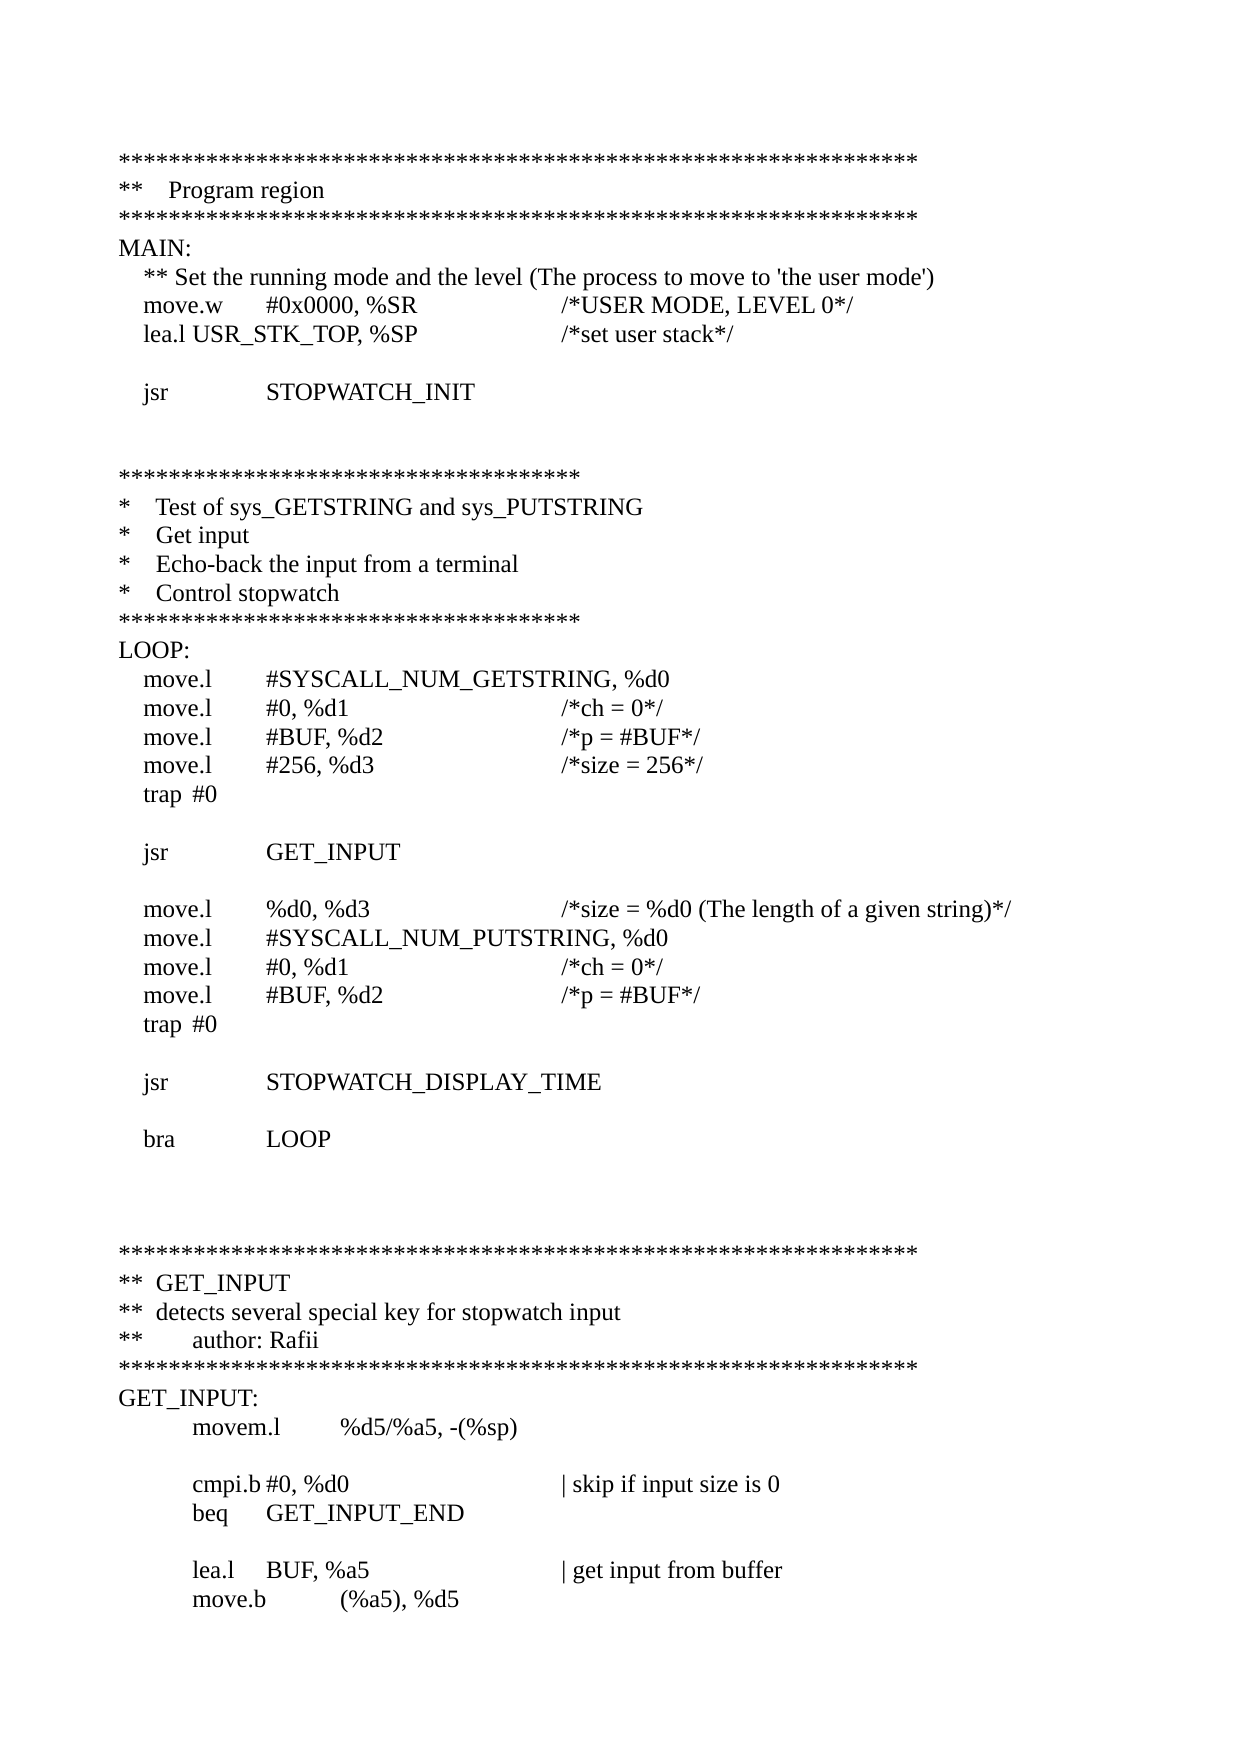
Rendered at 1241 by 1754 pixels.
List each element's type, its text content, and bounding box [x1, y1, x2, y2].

text bra LOOP [118, 1124, 1122, 1153]
text * Control stopwatch [118, 578, 1122, 607]
text ** Set the running mode and the level (The process to move to 'the user mode') [118, 262, 1122, 291]
text lea.l USR_STK_TOP, %SP /*set user stack*/ [118, 319, 1122, 348]
text move.l #256, %d3 /*size = 256*/ [118, 751, 1122, 779]
text **************************************************************** [118, 147, 1122, 176]
text GET_INPUT: [118, 1383, 1122, 1412]
text move.l %d0, %d3 /*size = %d0 (The length of a given string)*/ [118, 894, 1122, 923]
text jsr GET_INPUT [118, 837, 1122, 866]
text move.l #BUF, %d2 /*p = #BUF*/ [118, 981, 1122, 1009]
text **************************************************************** [118, 204, 1122, 233]
text LOOP: [118, 636, 1122, 664]
text move.l #0, %d1 /*ch = 0*/ [118, 952, 1122, 981]
text * Echo-back the input from a terminal [118, 549, 1122, 578]
text cmpi.b #0, %d0 | skip if input size is 0 [118, 1469, 1122, 1498]
text move.l #0, %d1 /*ch = 0*/ [118, 693, 1122, 722]
text ************************************* [118, 607, 1122, 636]
text **************************************************************** [118, 1354, 1122, 1383]
text * Get input [118, 521, 1122, 549]
text ** detects several special key for stopwatch input [118, 1297, 1122, 1326]
text ** author: Rafii [118, 1326, 1122, 1354]
text ************************************* [118, 463, 1122, 492]
text beq GET_INPUT_END [118, 1498, 1122, 1527]
text move.l #SYSCALL_NUM_GETSTRING, %d0 [118, 664, 1122, 693]
text ** GET_INPUT [118, 1268, 1122, 1297]
text trap #0 [118, 779, 1122, 808]
text **************************************************************** [118, 1239, 1122, 1268]
text movem.l %d5/%a5, -(%sp) [118, 1412, 1122, 1441]
text trap #0 [118, 1009, 1122, 1038]
text jsr STOPWATCH_INIT [118, 377, 1122, 406]
text move.l #SYSCALL_NUM_PUTSTRING, %d0 [118, 923, 1122, 952]
text move.l #BUF, %d2 /*p = #BUF*/ [118, 722, 1122, 751]
text jsr STOPWATCH_DISPLAY_TIME [118, 1067, 1122, 1096]
text move.w #0x0000, %SR /*USER MODE, LEVEL 0*/ [118, 291, 1122, 319]
text move.b (%a5), %d5 [118, 1584, 1122, 1613]
text MAIN: [118, 233, 1122, 262]
text * Test of sys_GETSTRING and sys_PUTSTRING [118, 492, 1122, 521]
text ** Program region [118, 176, 1122, 204]
text lea.l BUF, %a5 | get input from buffer [118, 1556, 1122, 1584]
